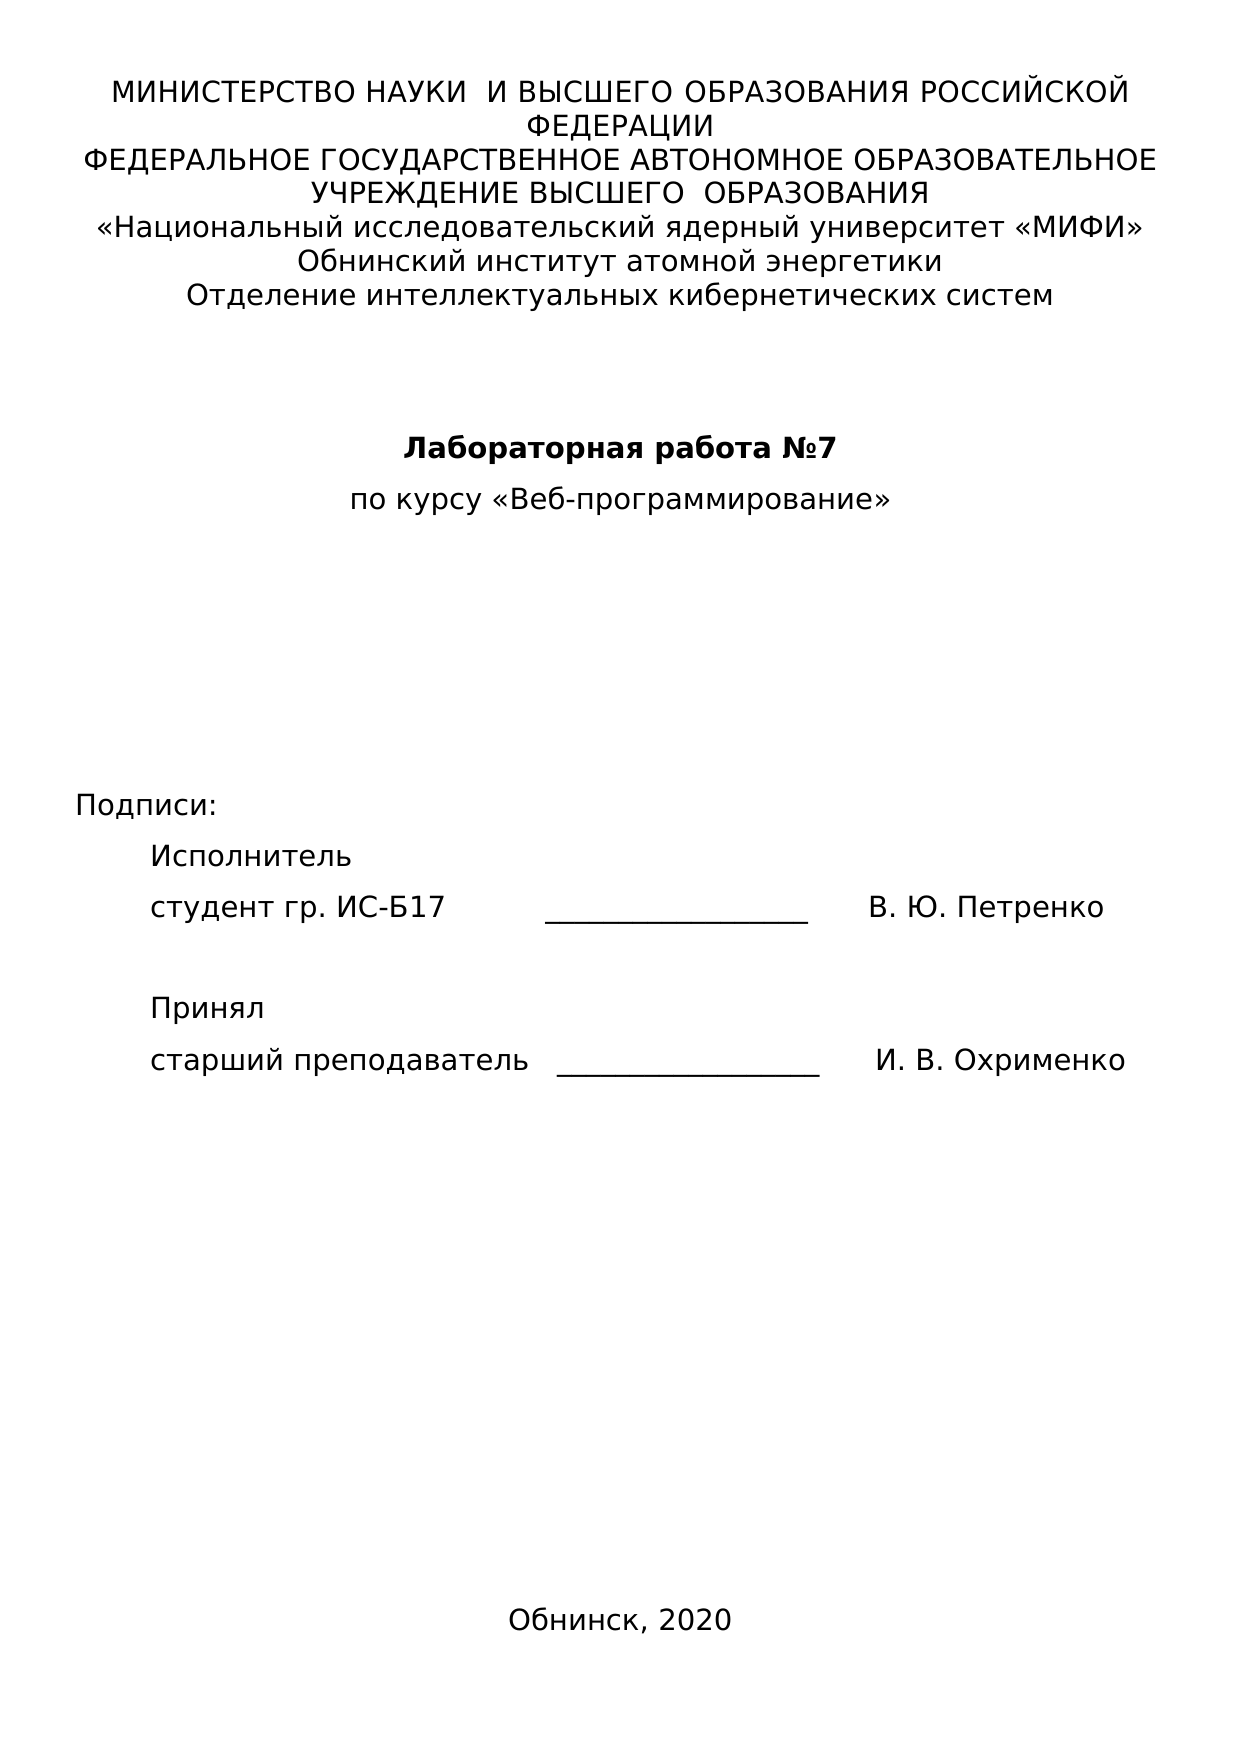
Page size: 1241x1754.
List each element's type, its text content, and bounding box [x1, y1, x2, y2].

text МИНИСТЕРСТВО НАУКИ И ВЫСШЕГО ОБРАЗОВАНИЯ РОССИЙСКОЙ ФЕДЕРАЦИИ [75, 75, 1165, 143]
text федеральное государственное АВТОНОМНОЕ образовательное учреждение высшего образования [75, 143, 1165, 211]
text Лабораторная работа №7 [75, 432, 1165, 466]
text Исполнитель [75, 839, 1165, 873]
text Обнинский институт атомной энергетики [75, 245, 1165, 279]
text по курсу «Веб-программирование» [75, 482, 1165, 516]
text старший преподаватель __________________ И. В. Охрименко [75, 1043, 1165, 1077]
text Подписи: [75, 788, 1165, 822]
text студент гр. ИС-Б17 __________________ В. Ю. Петренко [75, 890, 1165, 924]
text Принял [75, 992, 1165, 1026]
text Отделение интеллектуальных кибернетических систем [75, 279, 1165, 313]
text «Национальный исследовательский ядерный университет «МИФИ» [75, 211, 1165, 245]
text Обнинск, 2020 [75, 1603, 1165, 1637]
